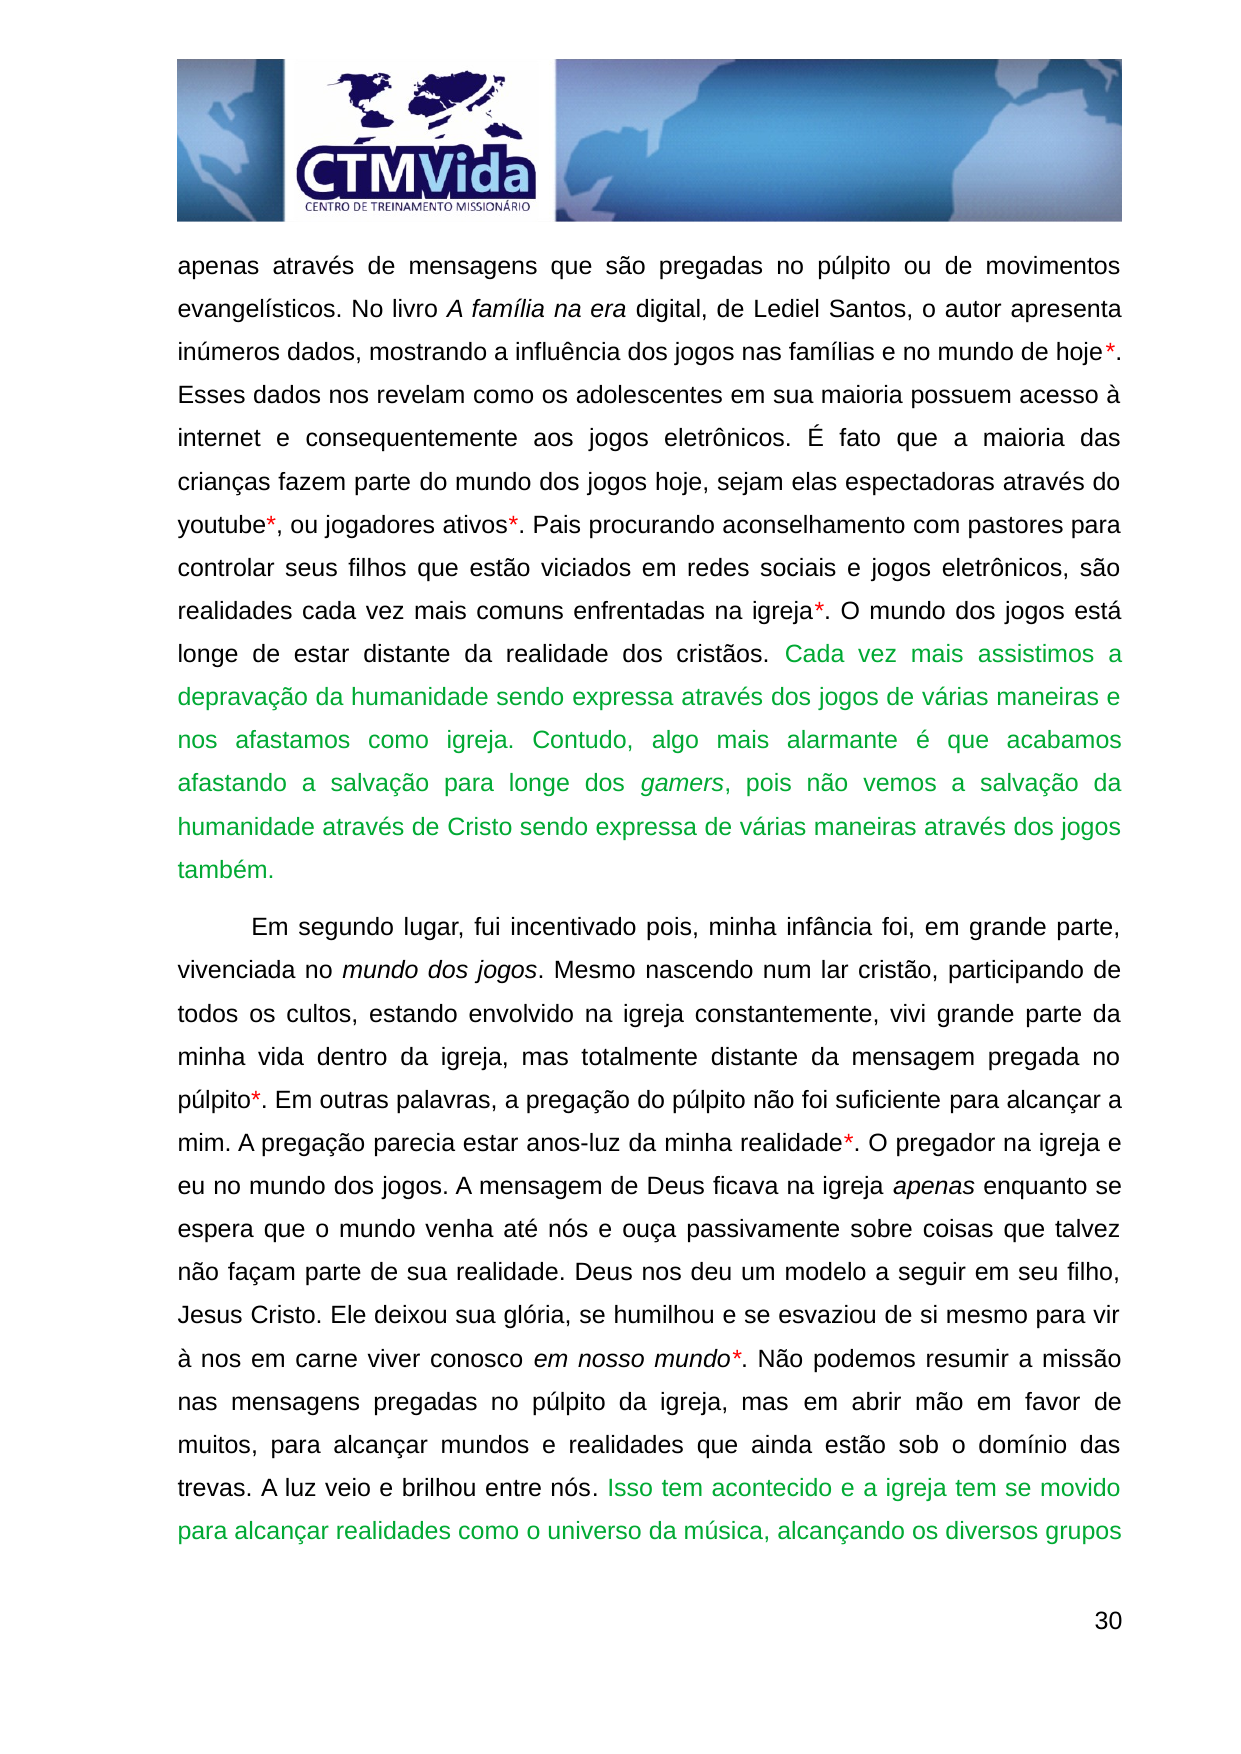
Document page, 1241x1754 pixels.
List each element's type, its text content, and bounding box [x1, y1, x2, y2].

picture [177, 59, 1122, 222]
text apenas através de mensagens que são pregadas no púlpito ou de movimentos evangelísticos. No livro A família na era digital, de Lediel Santos, o autor apresenta inúmeros dados, mostrando a influência dos jogos nas famílias e no mundo de hoje*. Esses dados nos revelam como os adolescentes em sua maioria possuem acesso à internet e consequentemente aos jogos eletrônicos. É fato que a maioria das crianças fazem parte do mundo dos jogos hoje, sejam elas espectadoras através do youtube*, ou jogadores ativos*. Pais procurando aconselhamento com pastores para controlar seus filhos que estão viciados em redes sociais e jogos eletrônicos, são realidades cada vez mais comuns enfrentadas na igreja*. O mundo dos jogos está longe de estar distante da realidade dos cristãos. Cada vez mais assistimos a depravação da humanidade sendo expressa através dos jogos de várias maneiras e nos afastamos como igreja. Contudo, algo mais alarmante é que acabamos afastando a salvação para longe dos gamers, pois não vemos a salvação da humanidade através de Cristo sendo expressa de várias maneiras através dos jogos também. [177, 251, 1122, 883]
text Em segundo lugar, fui incentivado pois, minha infância foi, em grande parte, vivenciada no mundo dos jogos. Mesmo nascendo num lar cristão, participando de todos os cultos, estando envolvido na igreja constantemente, vivi grande parte da minha vida dentro da igreja, mas totalmente distante da mensagem pregada no púlpito*. Em outras palavras, a pregação do púlpito não foi suficiente para alcançar a mim. A pregação parecia estar anos-luz da minha realidade*. O pregador na igreja e eu no mundo dos jogos. A mensagem de Deus ficava na igreja apenas enquanto se espera que o mundo venha até nós e ouça passivamente sobre coisas que talvez não façam parte de sua realidade. Deus nos deu um modelo a seguir em seu filho, Jesus Cristo. Ele deixou sua glória, se humilhou e se esvaziou de si mesmo para vir à nos em carne viver conosco em nosso mundo*. Não podemos resumir a missão nas mensagens pregadas no púlpito da igreja, mas em abrir mão em favor de muitos, para alcançar mundos e realidades que ainda estão sob o domínio das trevas. A luz veio e brilhou entre nós. Isso tem acontecido e a igreja tem se movido para alcançar realidades como o universo da música, alcançando os diversos grupos [177, 912, 1122, 1545]
